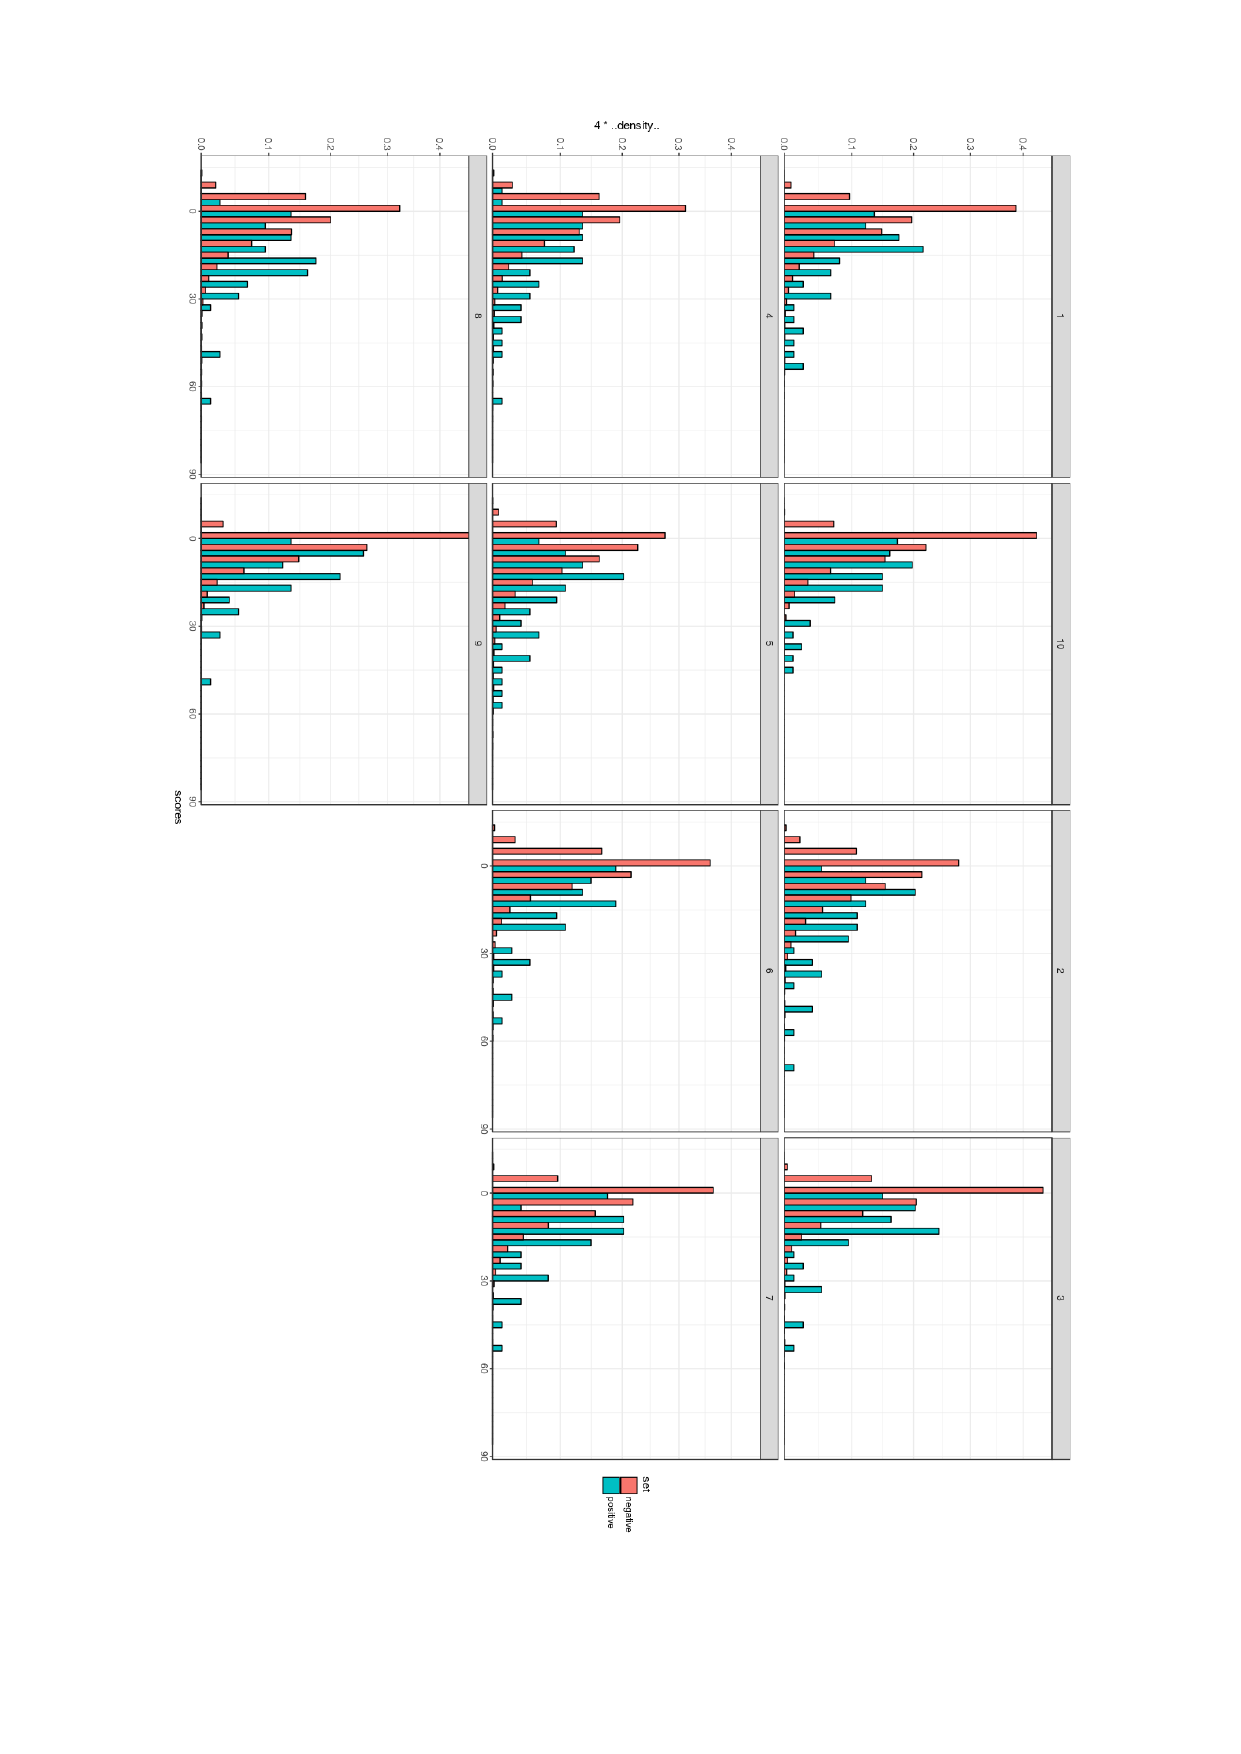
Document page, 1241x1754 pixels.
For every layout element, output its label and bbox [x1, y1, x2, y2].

picture [169, 118, 1071, 1544]
